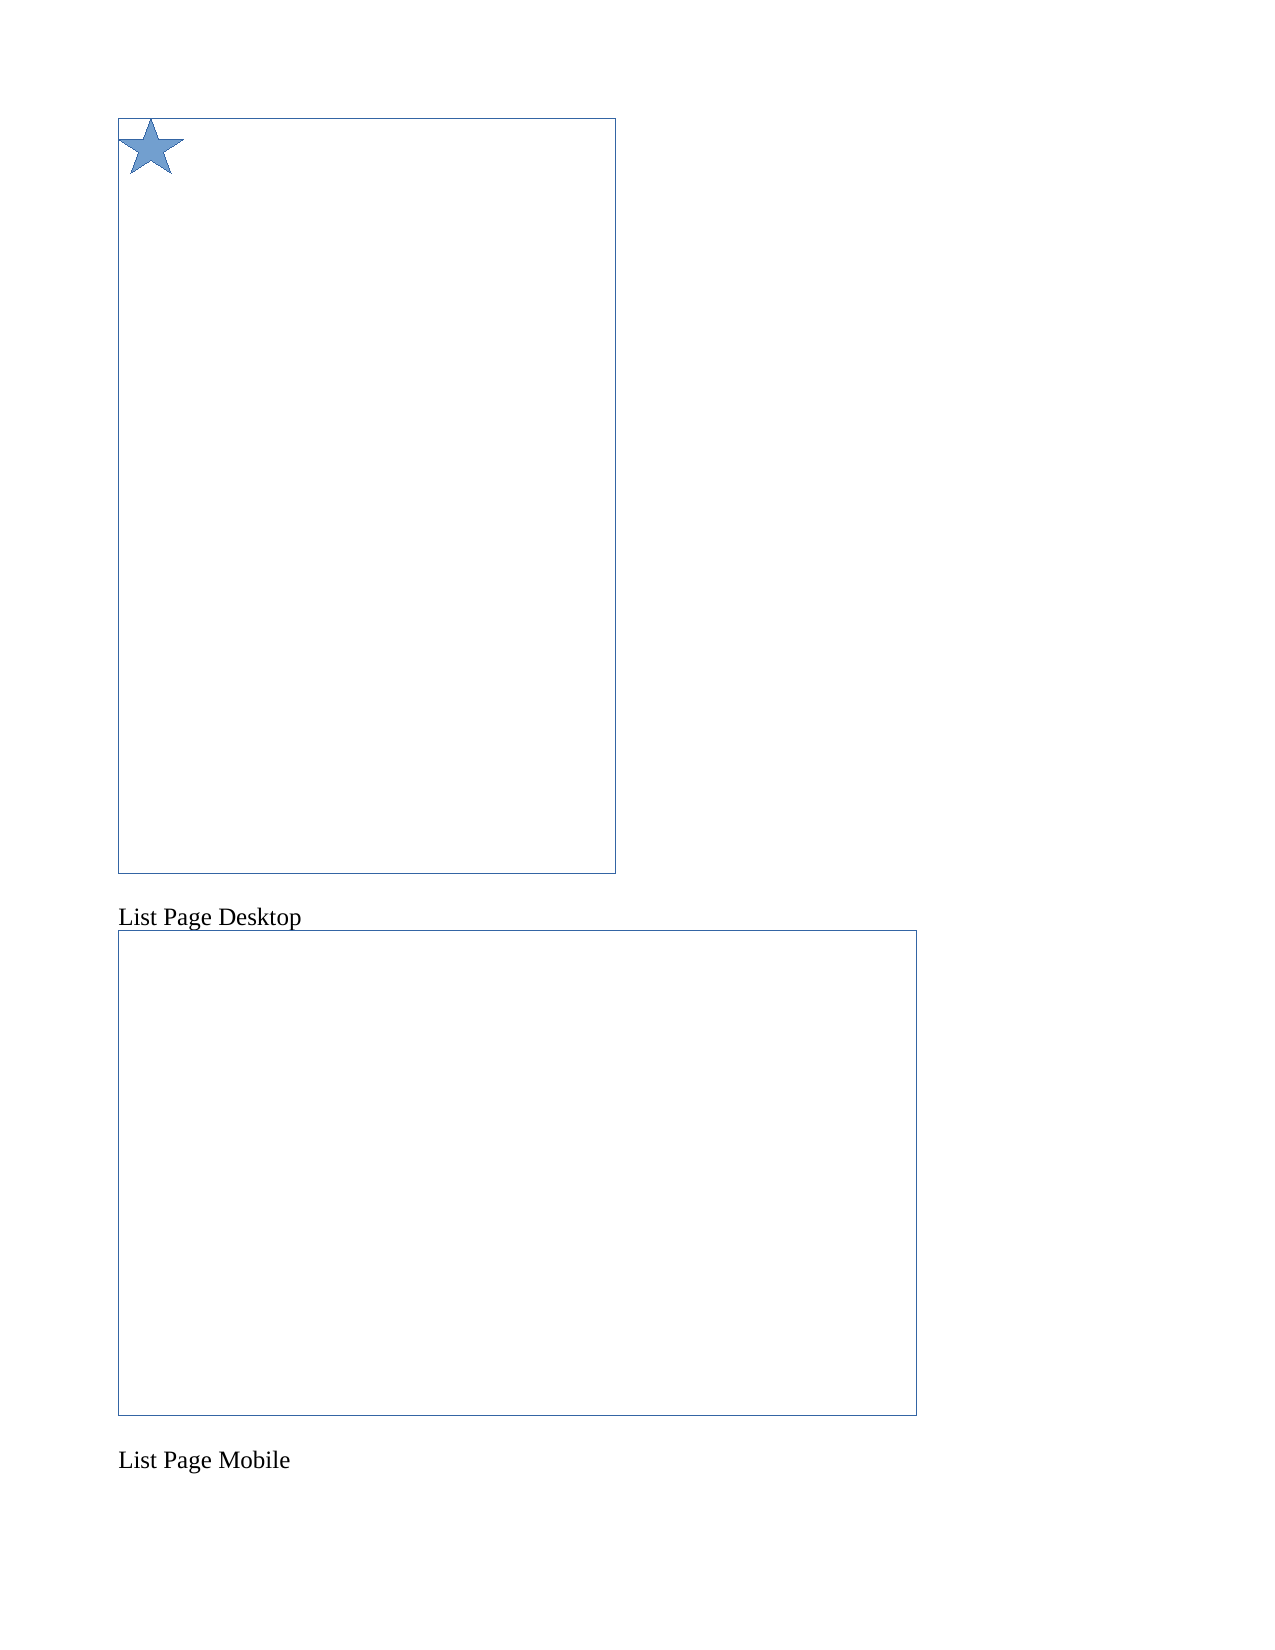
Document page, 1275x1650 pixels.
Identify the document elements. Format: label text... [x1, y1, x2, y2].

text List Page Mobile [118, 1445, 1157, 1473]
text List Page Desktop [118, 902, 1157, 931]
